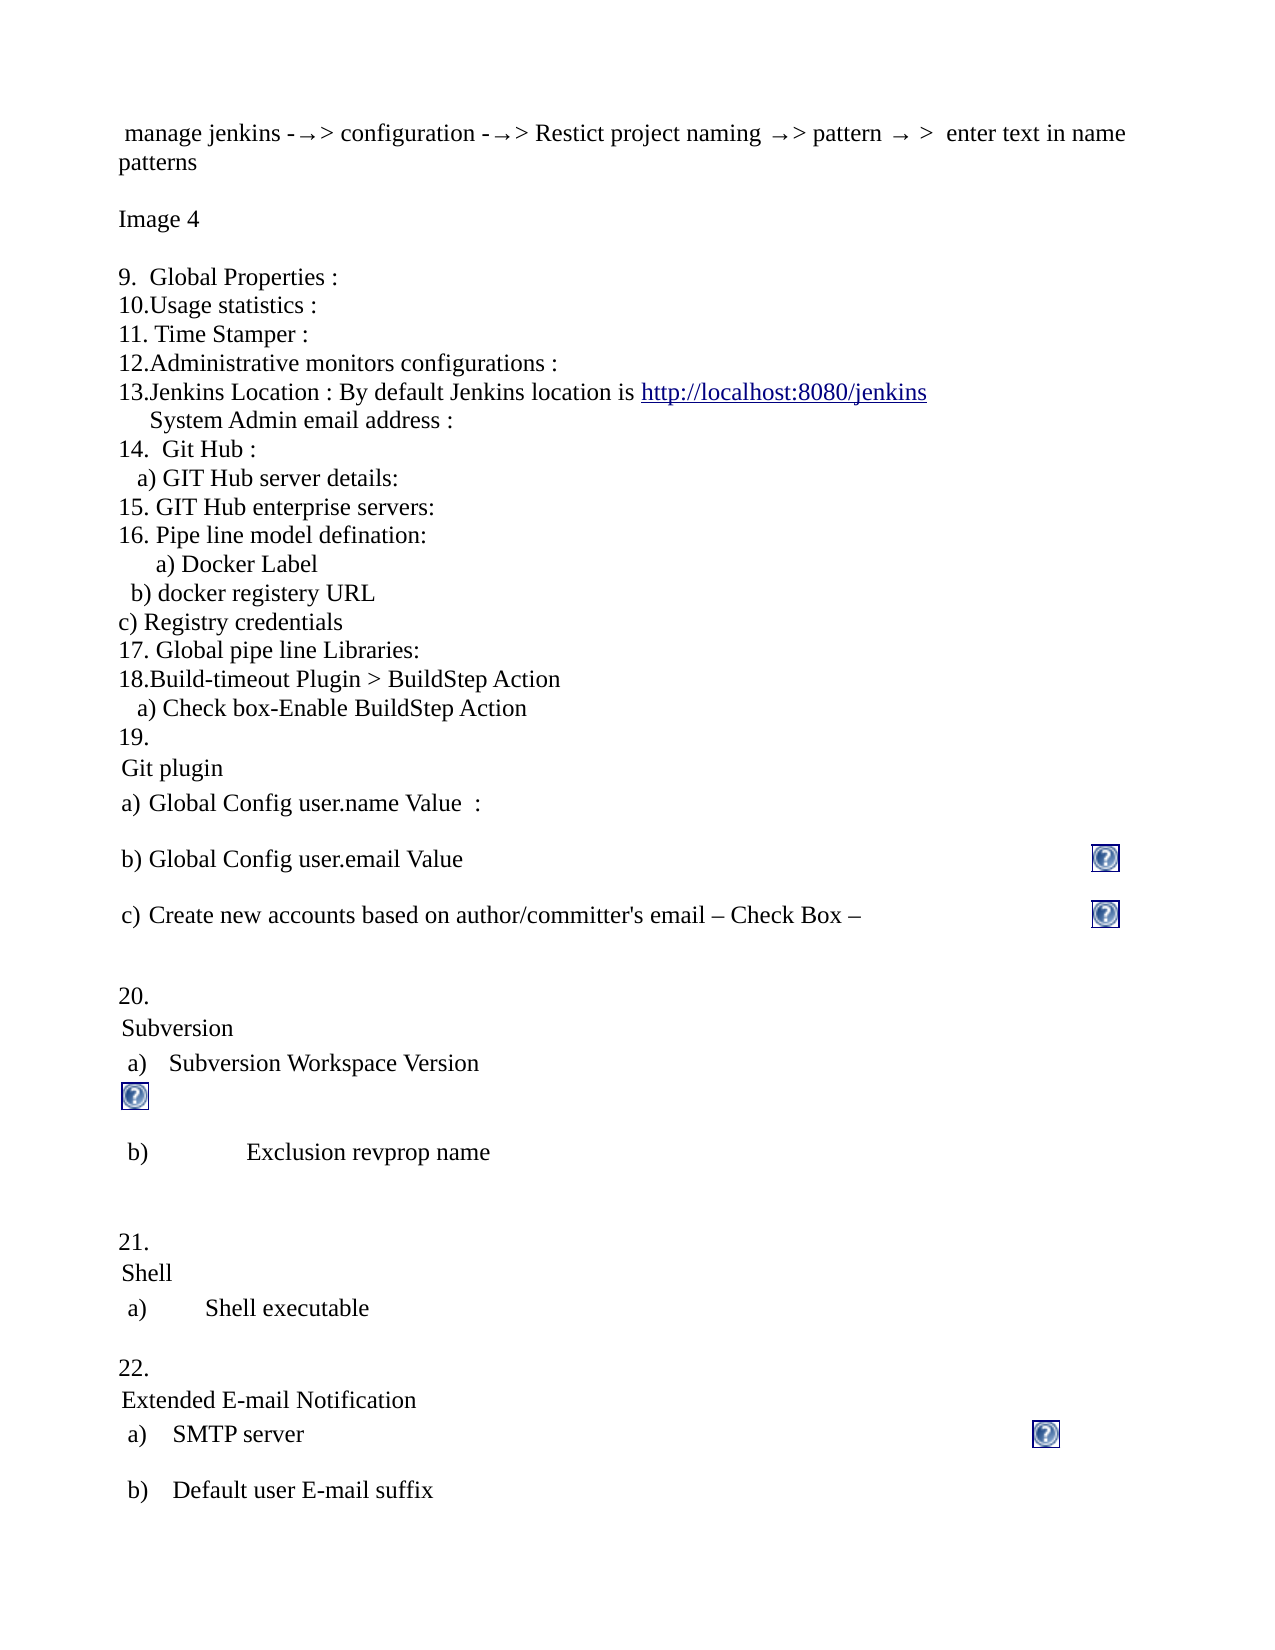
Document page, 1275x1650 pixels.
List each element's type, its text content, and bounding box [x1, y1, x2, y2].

table_cell c) [118, 897, 146, 931]
table_cell [1089, 931, 1157, 942]
table_cell [118, 1113, 1068, 1124]
table_cell [1070, 820, 1088, 830]
table_cell [118, 1462, 169, 1472]
table_cell [118, 820, 1070, 830]
table_cell [1077, 1290, 1157, 1324]
table_cell [1089, 785, 1157, 820]
table_cell SMTP server [169, 1417, 994, 1451]
table_cell [1089, 897, 1157, 931]
table_cell [1079, 1045, 1111, 1079]
table_cell [1068, 1135, 1157, 1169]
table_cell Shell executable [202, 1290, 1077, 1324]
picture [123, 1084, 148, 1109]
table_cell [146, 830, 1088, 841]
picture [1093, 846, 1118, 871]
table_header Shell [118, 1255, 1157, 1290]
table_header [1068, 1079, 1105, 1113]
table_cell Global Config user.name Value : [146, 785, 1070, 820]
table_cell [146, 886, 1088, 897]
table_cell [1029, 1462, 1157, 1472]
table_cell b) [118, 1135, 243, 1169]
table_cell a) [118, 1045, 166, 1079]
table_cell [1111, 1045, 1157, 1079]
text 18.Build-timeout Plugin > BuildStep Action [118, 664, 1157, 693]
table_header Subversion [118, 1010, 1157, 1045]
table_cell [118, 886, 146, 897]
table_cell [1105, 1124, 1157, 1134]
table_cell [1070, 931, 1088, 942]
text 14. Git Hub : [118, 434, 1157, 463]
table_cell [1089, 841, 1157, 876]
table_cell Default user E-mail suffix [169, 1473, 994, 1507]
table_cell Subversion Workspace Version [166, 1045, 1079, 1079]
table_cell a) [118, 785, 146, 820]
table_cell [1070, 841, 1088, 876]
picture [1093, 902, 1118, 927]
table_header [118, 1079, 243, 1113]
text 11. Time Stamper : [118, 319, 1157, 348]
text b) docker registery URL [118, 578, 1157, 607]
table_cell [1029, 1451, 1157, 1462]
table_cell Create new accounts based on author/committer's email – Check Box – [146, 897, 1070, 931]
text 19. [118, 722, 1157, 751]
table_cell Exclusion revprop name [243, 1135, 1068, 1169]
table_cell a) [118, 1417, 169, 1451]
table_cell [1089, 942, 1157, 953]
table_header [243, 1079, 1068, 1113]
text a) Check box-Enable BuildStep Action [118, 693, 1157, 722]
table_header [1105, 1079, 1157, 1113]
text 20. [118, 981, 1157, 1010]
table_cell [1068, 1113, 1105, 1124]
table_header Git plugin [118, 751, 1157, 785]
text 15. GIT Hub enterprise servers: [118, 492, 1157, 521]
text 12.Administrative monitors configurations : [118, 348, 1157, 377]
text manage jenkins -→> configuration -→> Restict project naming →> pattern → > enter text in name patterns [118, 118, 1157, 176]
table_cell [1070, 876, 1088, 886]
table_cell [118, 931, 1070, 942]
table_cell [995, 1417, 1029, 1451]
table_cell [995, 1451, 1029, 1462]
table_cell [118, 876, 1070, 886]
table_cell [1089, 886, 1157, 897]
text 17. Global pipe line Libraries: [118, 636, 1157, 664]
table_cell [1089, 876, 1157, 886]
table_cell a) [118, 1290, 202, 1324]
table_cell Global Config user.email Value [146, 841, 1070, 876]
text c) Registry credentials [118, 607, 1157, 636]
text 16. Pipe line model defination: [118, 521, 1157, 549]
text 9. Global Properties : [118, 262, 1157, 291]
table_cell [1029, 1417, 1157, 1451]
text System Admin email address : [118, 406, 1157, 434]
table_cell [1070, 897, 1088, 931]
table_cell [146, 942, 1088, 953]
table_header Extended E-mail Notification [118, 1382, 1157, 1417]
table_cell [118, 942, 146, 953]
table_cell b) [118, 1473, 169, 1507]
text a) GIT Hub server details: [118, 463, 1157, 492]
table_cell [118, 830, 146, 841]
table_cell [1089, 820, 1157, 830]
table_cell [995, 1473, 1157, 1507]
text 22. [118, 1353, 1157, 1382]
table_cell [169, 1462, 1029, 1472]
table_cell b) [118, 841, 146, 876]
table_cell [118, 1124, 243, 1134]
text 13.Jenkins Location : By default Jenkins location is http://localhost:8080/jenkins [118, 377, 1157, 406]
table_cell [1089, 830, 1157, 841]
picture [1034, 1422, 1059, 1447]
text Image 4 [118, 204, 1157, 233]
text 10.Usage statistics : [118, 291, 1157, 319]
text a) Docker Label [118, 549, 1157, 578]
text 21. [118, 1227, 1157, 1255]
table_cell [1105, 1113, 1157, 1124]
table_cell [1070, 785, 1088, 820]
table_cell [243, 1124, 1105, 1134]
table_cell [118, 1451, 994, 1462]
